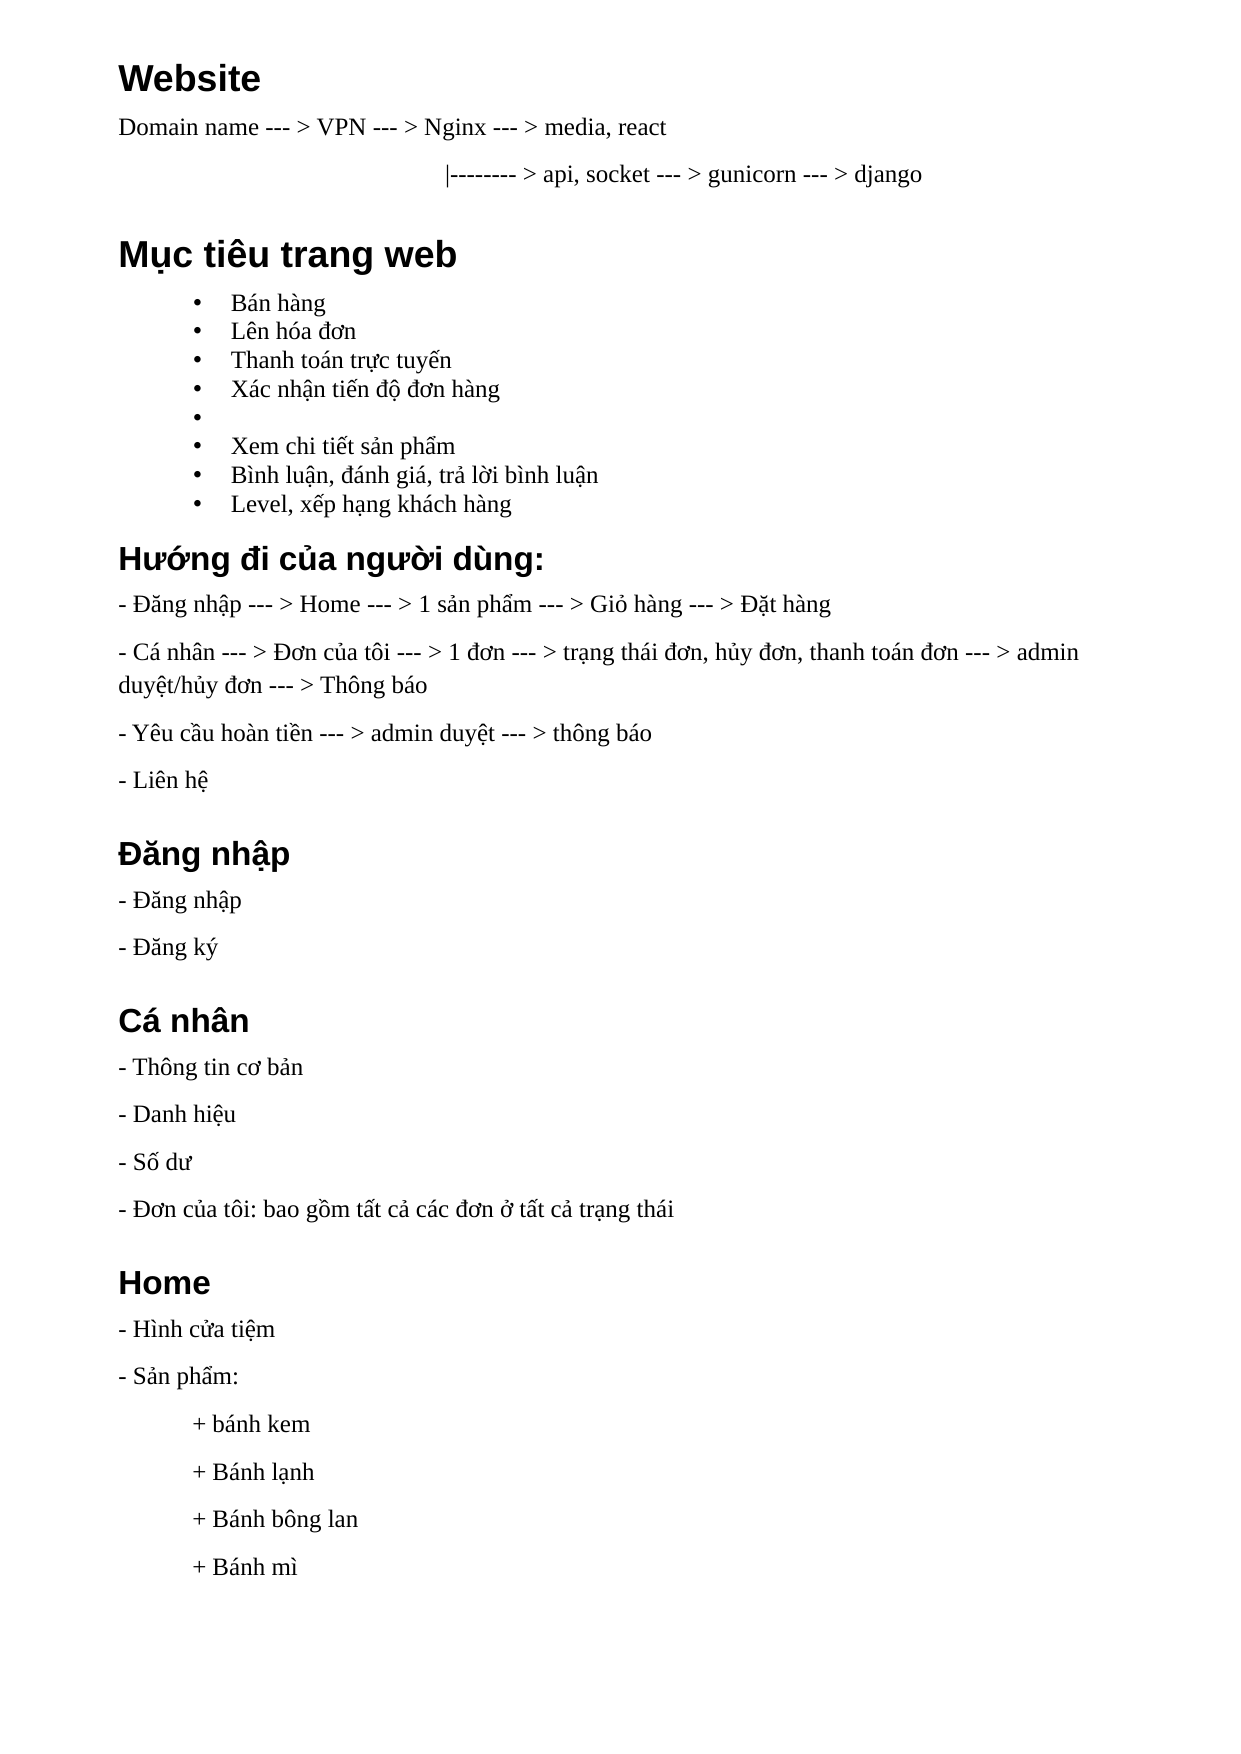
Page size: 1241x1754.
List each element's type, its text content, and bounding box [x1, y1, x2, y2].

list Xác nhận tiến độ đơn hàng [193, 374, 1122, 403]
subtitle Home [118, 1263, 1122, 1301]
text + Bánh bông lan [118, 1504, 1122, 1533]
text - Sản phẩm: [118, 1361, 1122, 1390]
text - Danh hiệu [118, 1099, 1122, 1128]
subtitle Cá nhân [118, 1001, 1122, 1039]
text + Bánh lạnh [118, 1457, 1122, 1485]
text - Đăng nhập --- > Home --- > 1 sản phẩm --- > Giỏ hàng --- > Đặt hàng [118, 589, 1122, 618]
list Thanh toán trực tuyến [193, 345, 1122, 374]
list Level, xếp hạng khách hàng [193, 489, 1122, 518]
text + bánh kem [118, 1409, 1122, 1438]
text - Đơn của tôi: bao gồm tất cả các đơn ở tất cả trạng thái [118, 1194, 1122, 1223]
text Domain name --- > VPN --- > Nginx --- > media, react [118, 112, 1122, 141]
text - Liên hệ [118, 765, 1122, 794]
text - Cá nhân --- > Đơn của tôi --- > 1 đơn --- > trạng thái đơn, hủy đơn, thanh toán đơn --- > admin duyệt/hủy đơn --- > Thông báo [118, 637, 1122, 699]
list Lên hóa đơn [193, 316, 1122, 345]
subtitle Mục tiêu trang web [118, 232, 1122, 275]
subtitle Hướng đi của người dùng: [118, 538, 1122, 577]
text - Yêu cầu hoàn tiền --- > admin duyệt --- > thông báo [118, 718, 1122, 746]
text - Số dư [118, 1147, 1122, 1176]
text - Đăng nhập [118, 885, 1122, 913]
subtitle Website [118, 56, 1122, 99]
subtitle Đăng nhập [118, 834, 1122, 872]
text - Thông tin cơ bản [118, 1052, 1122, 1080]
text - Đăng ký [118, 932, 1122, 961]
text |-------- > api, socket --- > gunicorn --- > django [118, 159, 1122, 188]
text + Bánh mì [118, 1552, 1122, 1581]
list Xem chi tiết sản phẩm [193, 431, 1122, 460]
text - Hình cửa tiệm [118, 1314, 1122, 1343]
list Bình luận, đánh giá, trả lời bình luận [193, 460, 1122, 489]
list Bán hàng [193, 288, 1122, 316]
